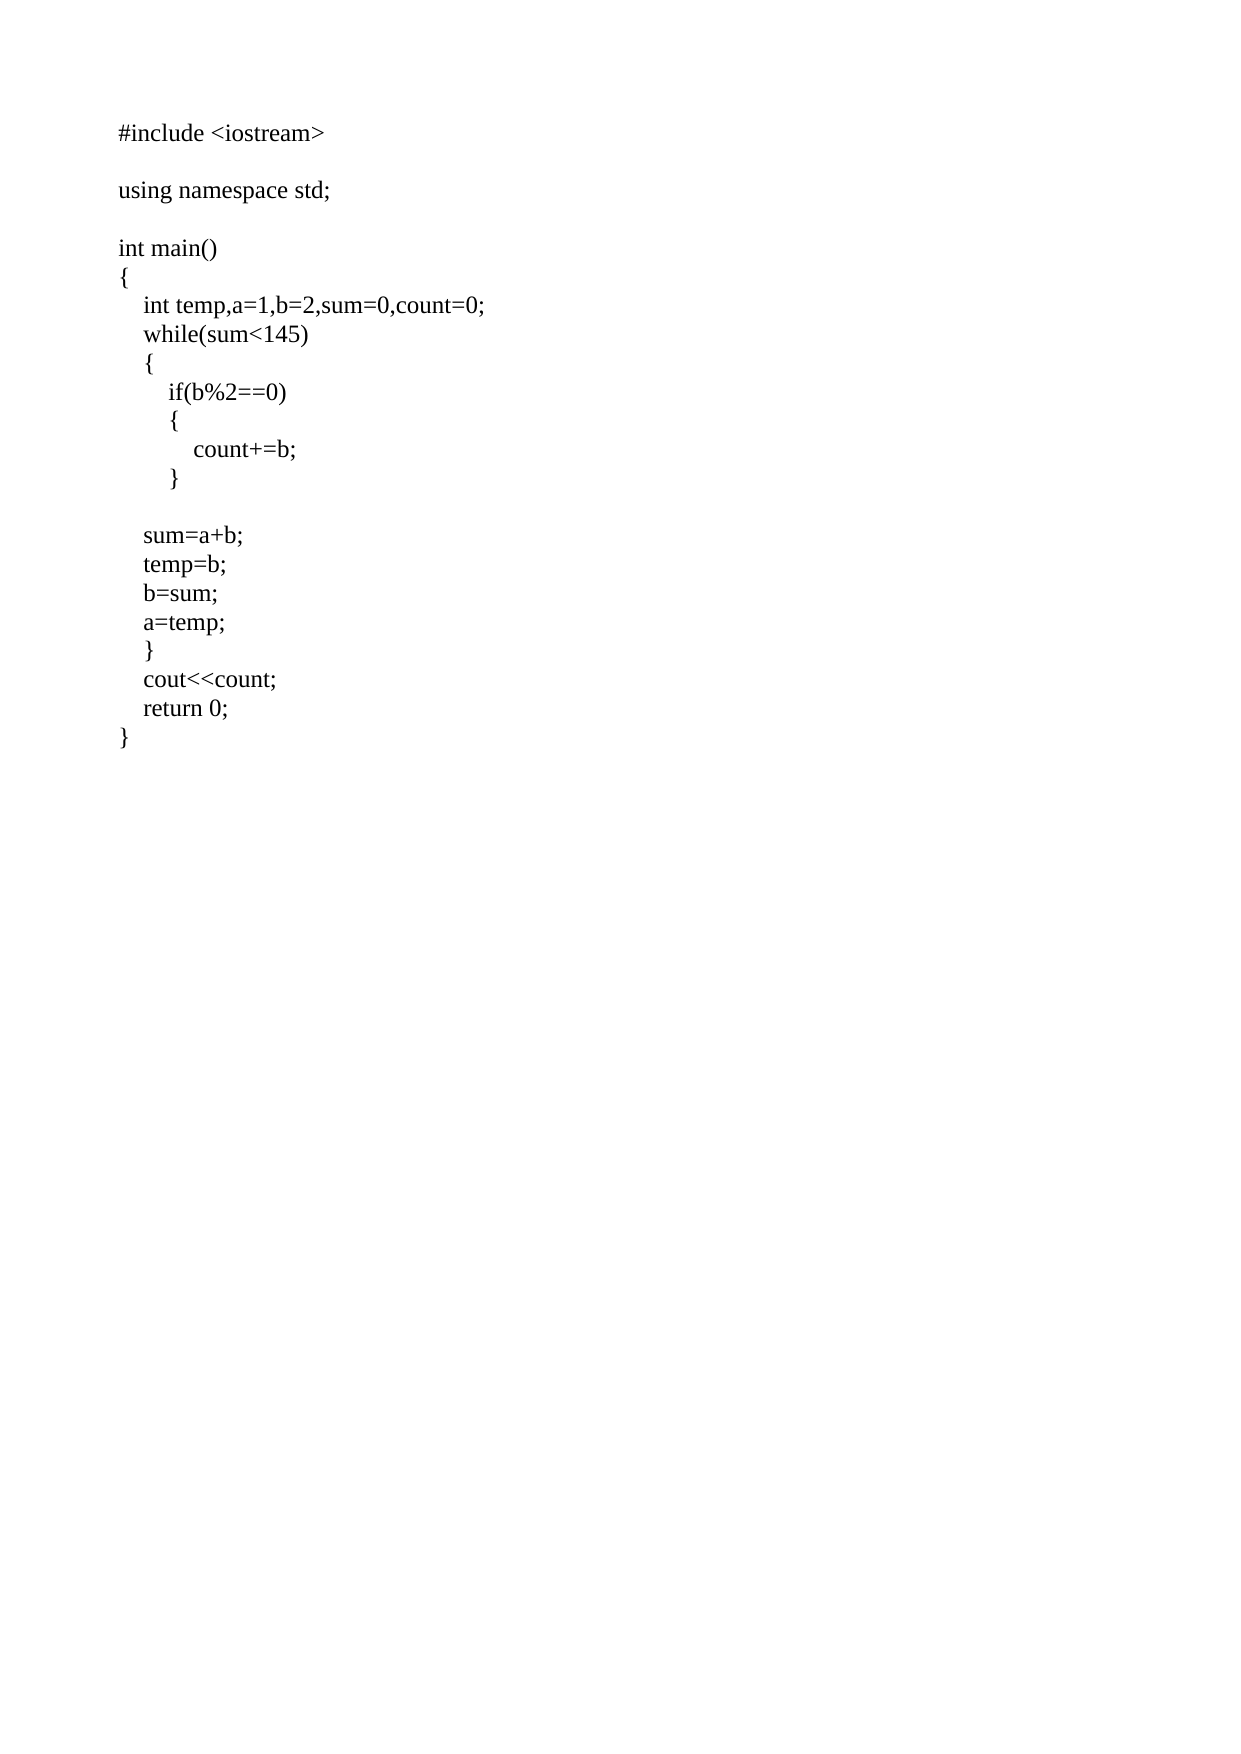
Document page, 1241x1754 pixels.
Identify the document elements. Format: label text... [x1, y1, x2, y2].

text { [118, 348, 1122, 377]
text { [118, 262, 1122, 291]
text } [118, 722, 1122, 751]
text } [118, 636, 1122, 664]
text { [118, 406, 1122, 434]
text cout<<count; [118, 664, 1122, 693]
text a=temp; [118, 607, 1122, 636]
text count+=b; [118, 434, 1122, 463]
text int main() [118, 233, 1122, 262]
text temp=b; [118, 549, 1122, 578]
text sum=a+b; [118, 521, 1122, 549]
text } [118, 463, 1122, 492]
text #include <iostream> [118, 118, 1122, 147]
text return 0; [118, 693, 1122, 722]
text using namespace std; [118, 176, 1122, 204]
text while(sum<145) [118, 319, 1122, 348]
text if(b%2==0) [118, 377, 1122, 406]
text b=sum; [118, 578, 1122, 607]
text int temp,a=1,b=2,sum=0,count=0; [118, 291, 1122, 319]
